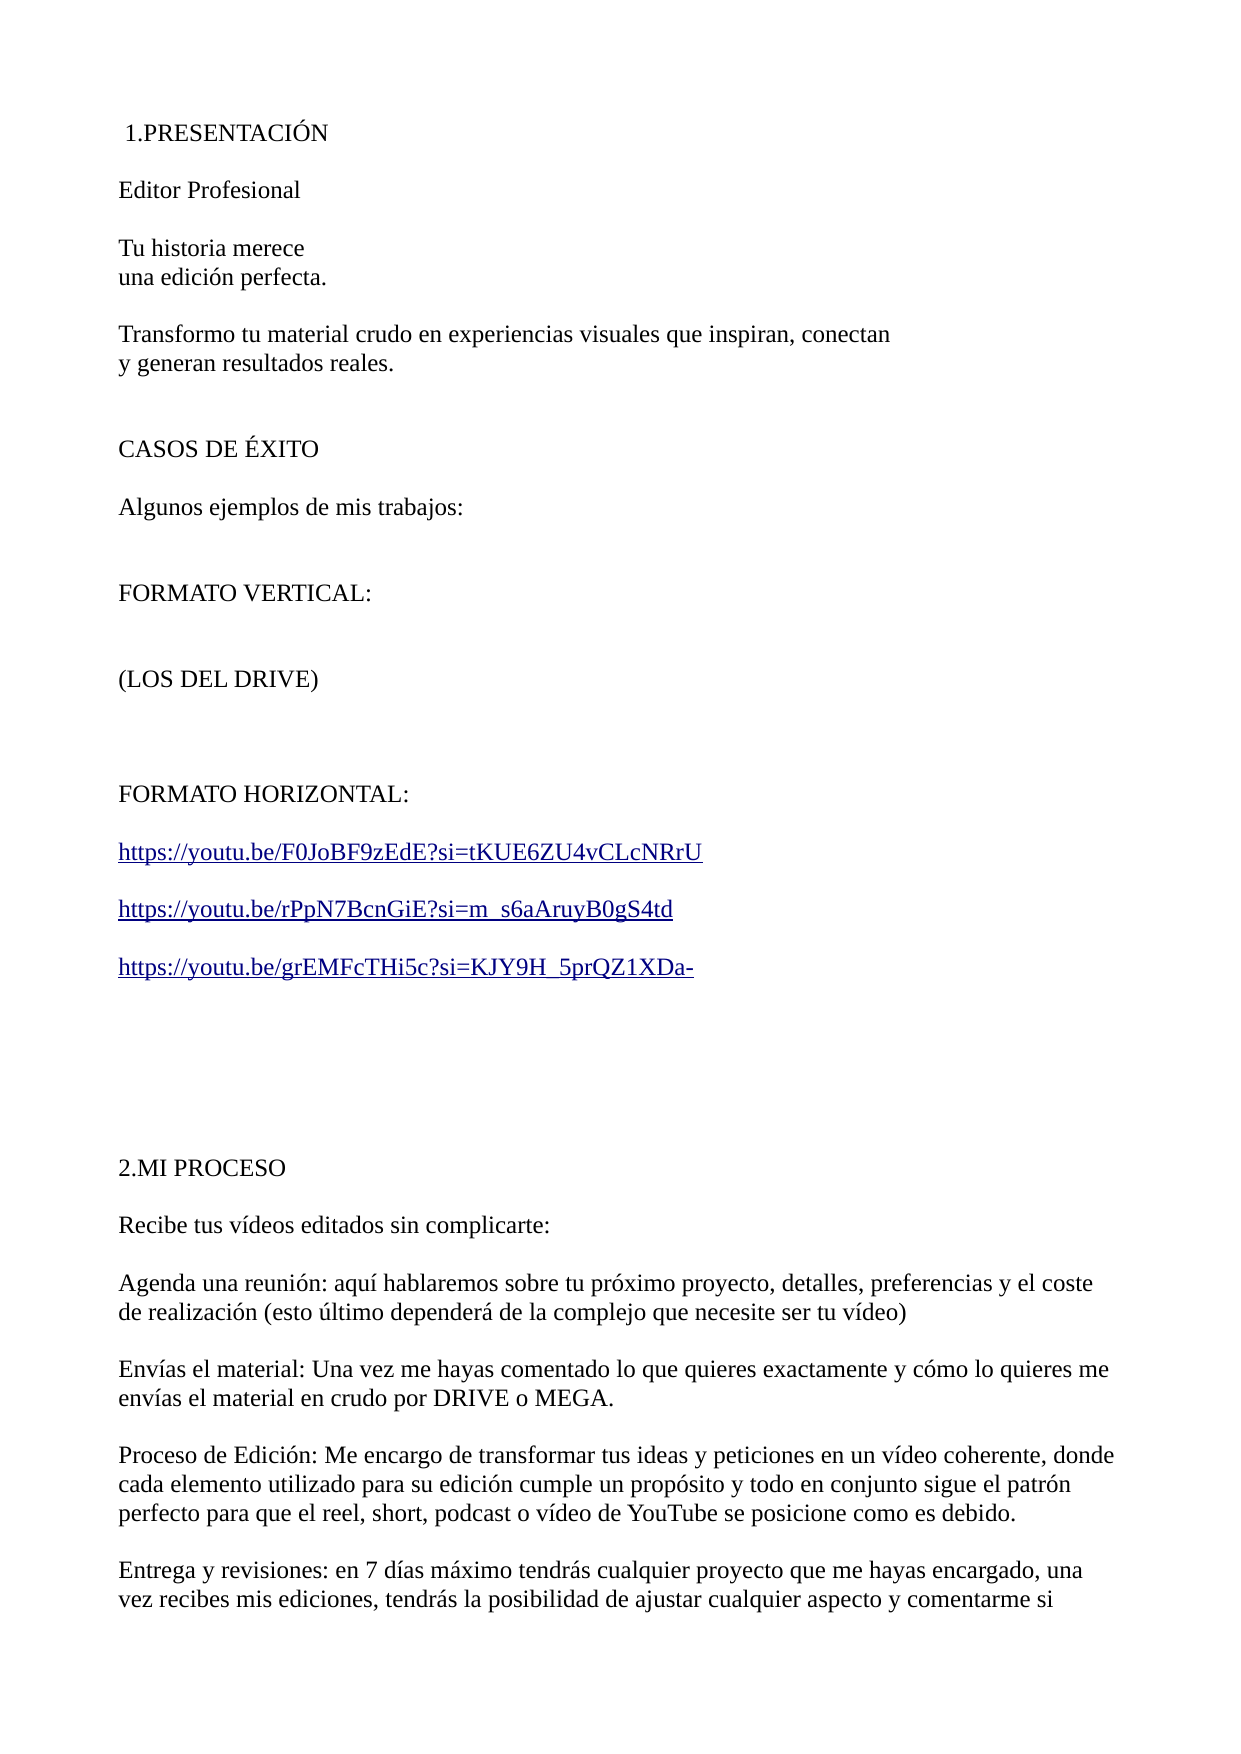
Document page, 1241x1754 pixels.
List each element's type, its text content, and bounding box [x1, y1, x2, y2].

text FORMATO HORIZONTAL: [118, 779, 1122, 808]
text https://youtu.be/grEMFcTHi5c?si=KJY9H_5prQZ1XDa- [118, 952, 1122, 981]
text https://youtu.be/rPpN7BcnGiE?si=m_s6aAruyB0gS4td [118, 894, 1122, 923]
text Entrega y revisiones: en 7 días máximo tendrás cualquier proyecto que me hayas encargado, una vez recibes mis ediciones, tendrás la posibilidad de ajustar cualquier aspecto y comentarme si [118, 1556, 1122, 1613]
text 2.MI PROCESO [118, 1153, 1122, 1182]
text Editor Profesional [118, 176, 1122, 204]
text Tu historia merece [118, 233, 1122, 262]
text Recibe tus vídeos editados sin complicarte: [118, 1211, 1122, 1239]
text y generan resultados reales. [118, 348, 1122, 377]
text Agenda una reunión: aquí hablaremos sobre tu próximo proyecto, detalles, preferencias y el coste de realización (esto último dependerá de la complejo que necesite ser tu vídeo) [118, 1268, 1122, 1326]
text CASOS DE ÉXITO [118, 434, 1122, 463]
text (LOS DEL DRIVE) [118, 664, 1122, 693]
text 1.PRESENTACIÓN [118, 118, 1122, 147]
text Proceso de Edición: Me encargo de transformar tus ideas y peticiones en un vídeo coherente, donde cada elemento utilizado para su edición cumple un propósito y todo en conjunto sigue el patrón perfecto para que el reel, short, podcast o vídeo de YouTube se posicione como es debido. [118, 1441, 1122, 1527]
text FORMATO VERTICAL: [118, 578, 1122, 607]
text Transformo tu material crudo en experiencias visuales que inspiran, conectan [118, 319, 1122, 348]
text Envías el material: Una vez me hayas comentado lo que quieres exactamente y cómo lo quieres me envías el material en crudo por DRIVE o MEGA. [118, 1354, 1122, 1412]
text una edición perfecta. [118, 262, 1122, 291]
text https://youtu.be/F0JoBF9zEdE?si=tKUE6ZU4vCLcNRrU [118, 837, 1122, 866]
text Algunos ejemplos de mis trabajos: [118, 492, 1122, 521]
